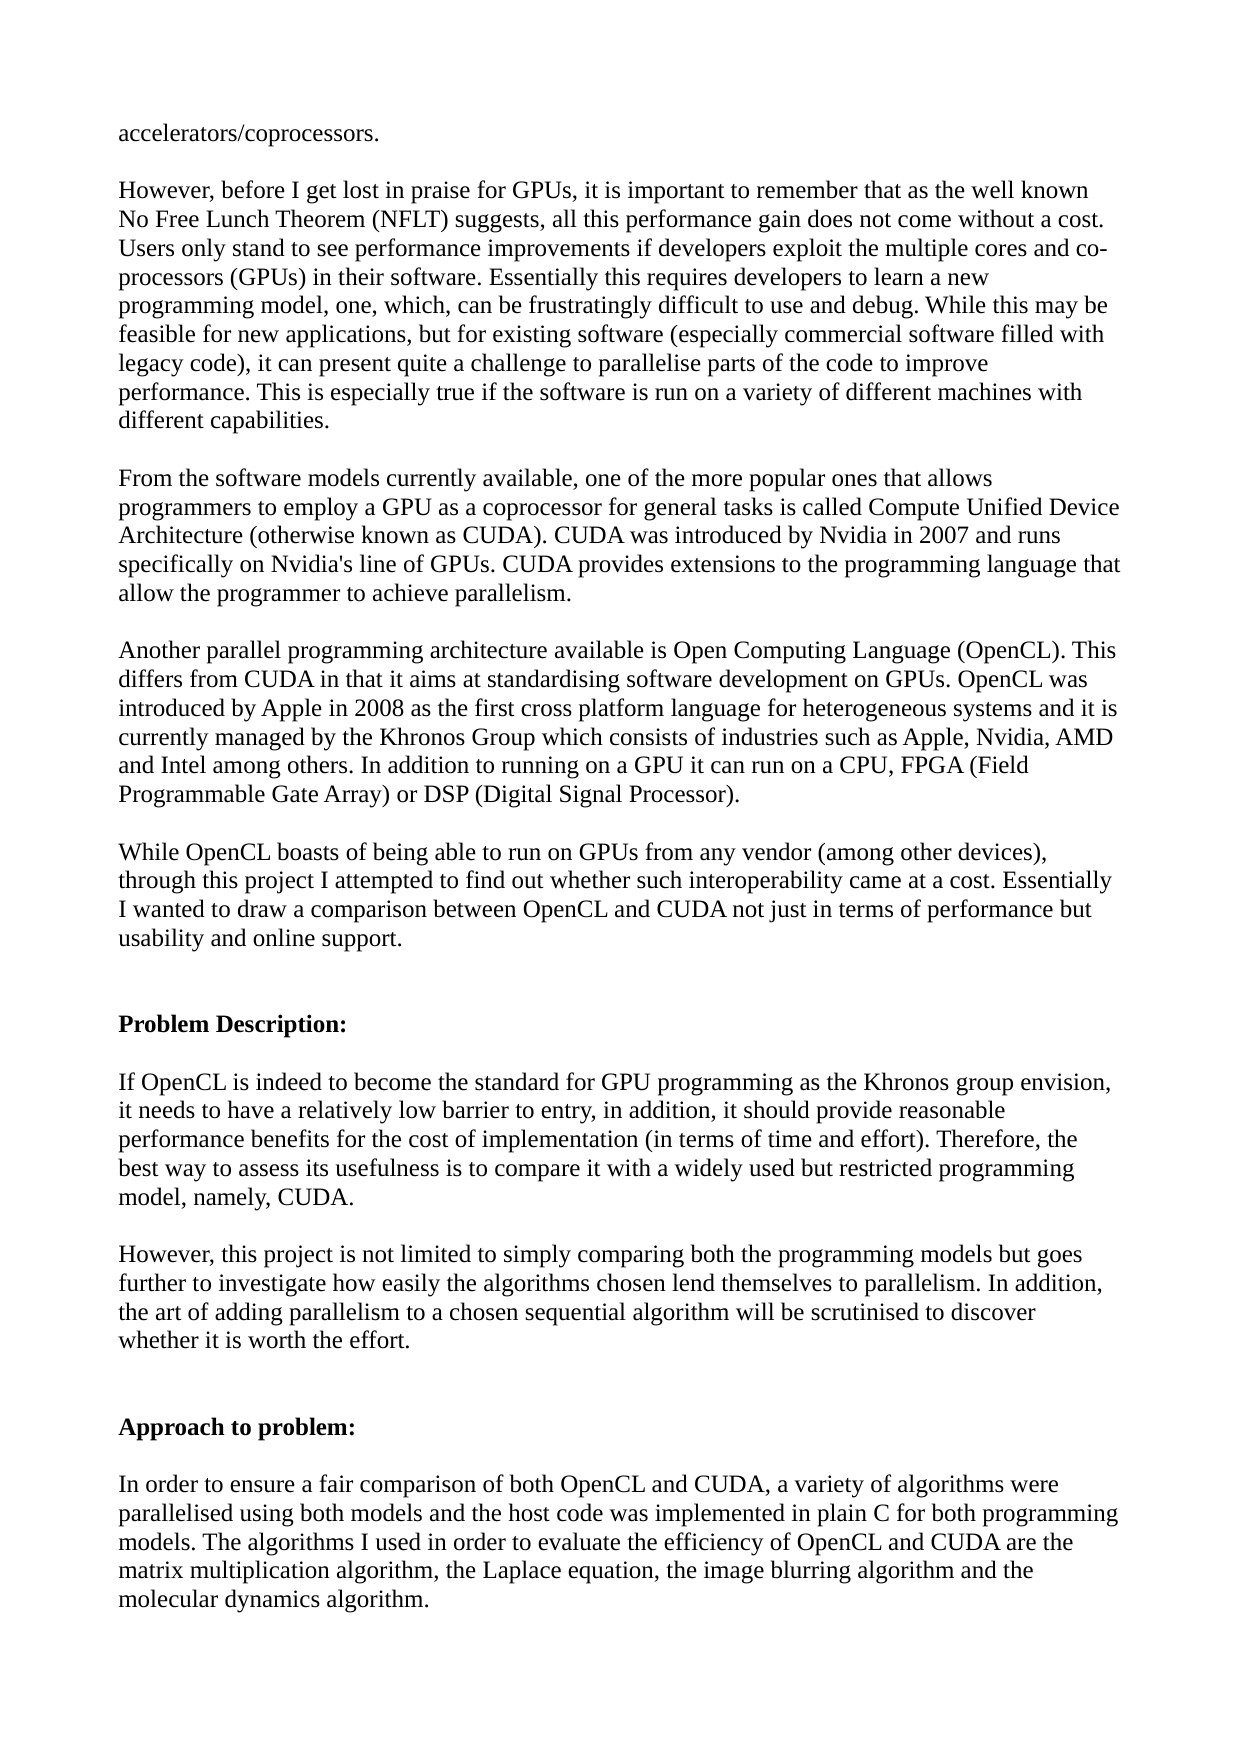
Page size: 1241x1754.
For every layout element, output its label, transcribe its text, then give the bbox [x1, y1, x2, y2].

text Another parallel programming architecture available is Open Computing Language (OpenCL). This differs from CUDA in that it aims at standardising software development on GPUs. OpenCL was introduced by Apple in 2008 as the first cross platform language for heterogeneous systems and it is currently managed by the Khronos Group which consists of industries such as Apple, Nvidia, AMD and Intel among others. In addition to running on a GPU it can run on a CPU, FPGA (Field Programmable Gate Array) or DSP (Digital Signal Processor). [118, 636, 1122, 808]
text Approach to problem: [118, 1412, 1122, 1441]
text accelerators/coprocessors. [118, 118, 1122, 147]
text However, this project is not limited to simply comparing both the programming models but goes further to investigate how easily the algorithms chosen lend themselves to parallelism. In addition, the art of adding parallelism to a chosen sequential algorithm will be scrutinised to discover whether it is worth the effort. [118, 1239, 1122, 1354]
text From the software models currently available, one of the more popular ones that allows programmers to employ a GPU as a coprocessor for general tasks is called Compute Unified Device Architecture (otherwise known as CUDA). CUDA was introduced by Nvidia in 2007 and runs specifically on Nvidia's line of GPUs. CUDA provides extensions to the programming language that allow the programmer to achieve parallelism. [118, 463, 1122, 607]
text Problem Description: [118, 1009, 1122, 1038]
text However, before I get lost in praise for GPUs, it is important to remember that as the well known No Free Lunch Theorem (NFLT) suggests, all this performance gain does not come without a cost. Users only stand to see performance improvements if developers exploit the multiple cores and co-processors (GPUs) in their software. Essentially this requires developers to learn a new programming model, one, which, can be frustratingly difficult to use and debug. While this may be feasible for new applications, but for existing software (especially commercial software filled with legacy code), it can present quite a challenge to parallelise parts of the code to improve performance. This is especially true if the software is run on a variety of different machines with different capabilities. [118, 176, 1122, 434]
text In order to ensure a fair comparison of both OpenCL and CUDA, a variety of algorithms were parallelised using both models and the host code was implemented in plain C for both programming models. The algorithms I used in order to evaluate the efficiency of OpenCL and CUDA are the matrix multiplication algorithm, the Laplace equation, the image blurring algorithm and the molecular dynamics algorithm. [118, 1469, 1122, 1613]
text While OpenCL boasts of being able to run on GPUs from any vendor (among other devices), through this project I attempted to find out whether such interoperability came at a cost. Essentially I wanted to draw a comparison between OpenCL and CUDA not just in terms of performance but usability and online support. [118, 837, 1122, 952]
text If OpenCL is indeed to become the standard for GPU programming as the Khronos group envision, it needs to have a relatively low barrier to entry, in addition, it should provide reasonable performance benefits for the cost of implementation (in terms of time and effort). Therefore, the best way to assess its usefulness is to compare it with a widely used but restricted programming model, namely, CUDA. [118, 1067, 1122, 1211]
